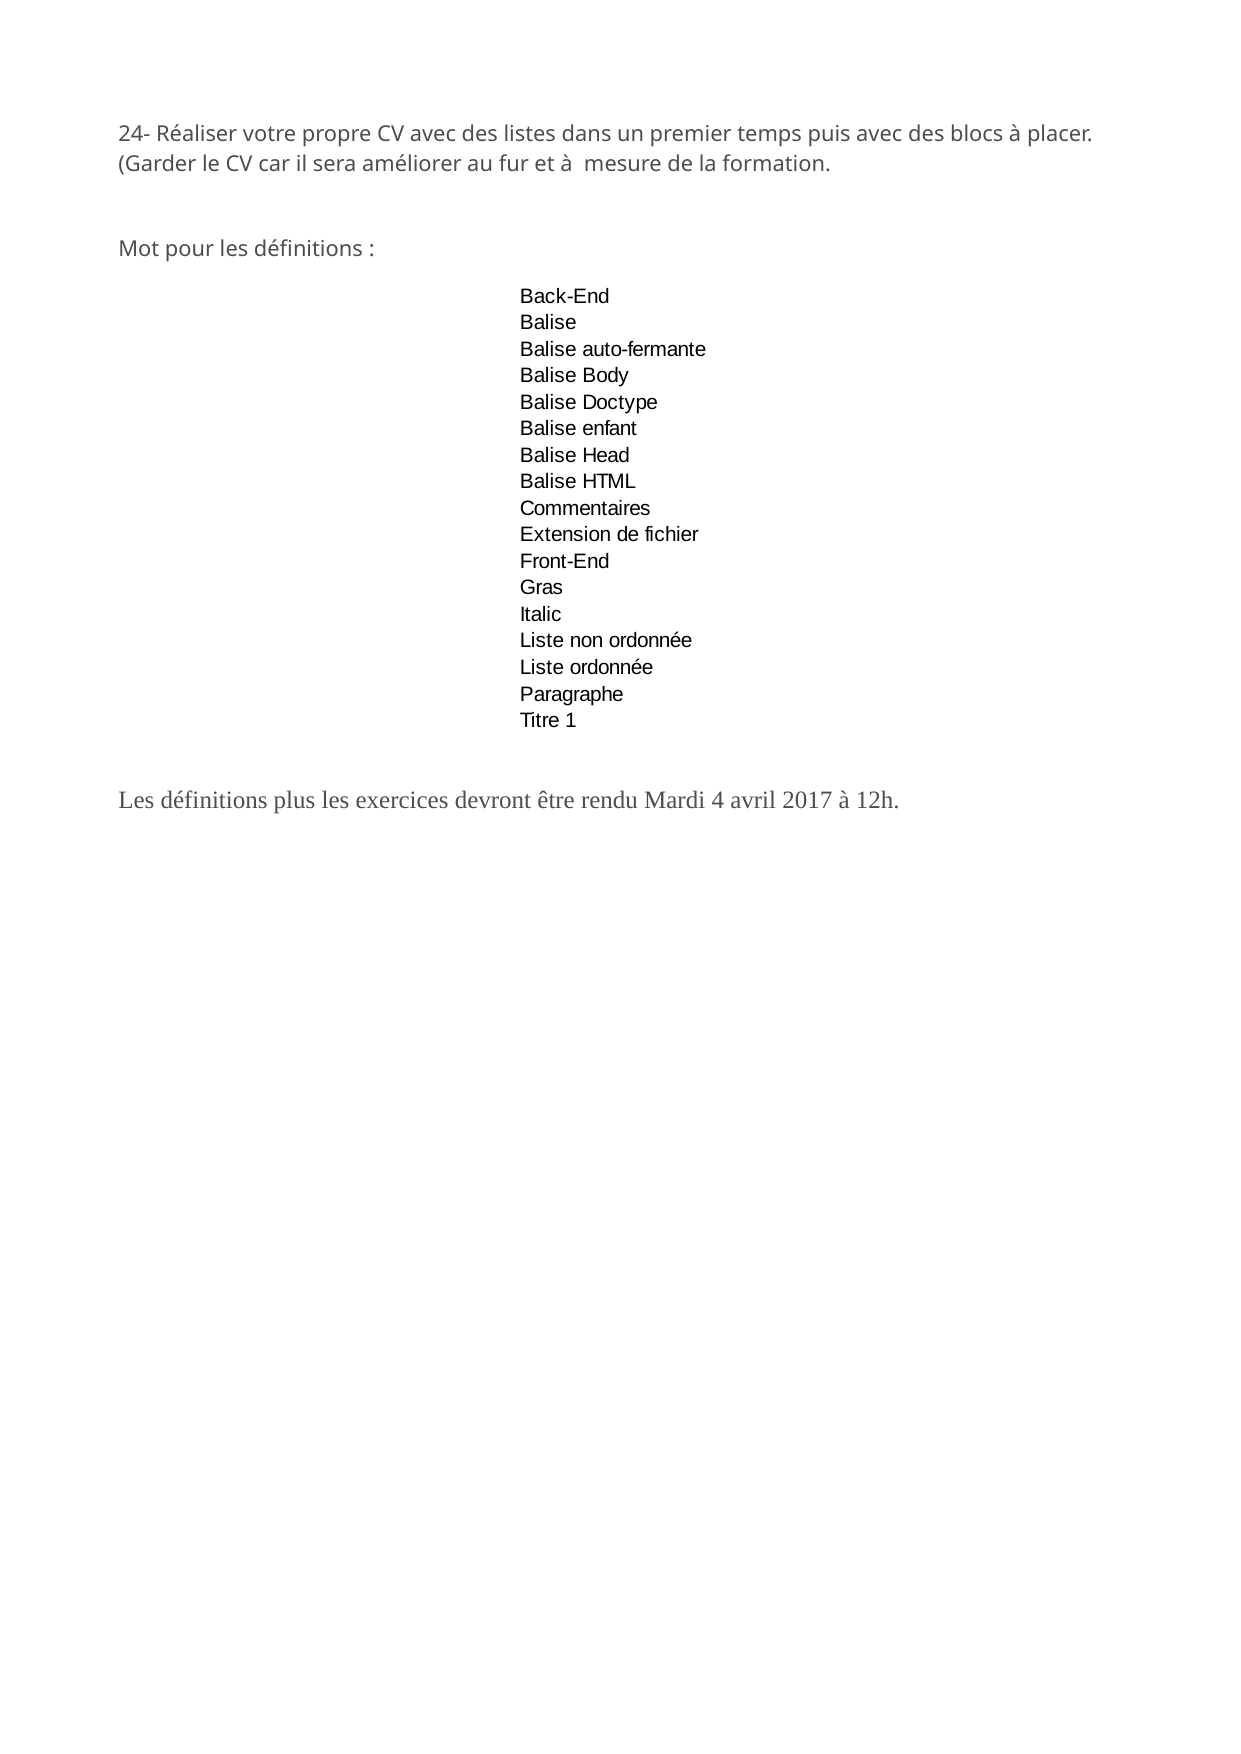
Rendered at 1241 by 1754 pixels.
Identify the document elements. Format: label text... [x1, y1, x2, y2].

text Les définitions plus les exercices devront être rendu Mardi 4 avril 2017 à 12h. [118, 785, 1122, 813]
text Mot pour les définitions : [118, 232, 1122, 262]
text 24- Réaliser votre propre CV avec des listes dans un premier temps puis avec des blocs à placer. (Garder le CV car il sera améliorer au fur et à mesure de la formation. [118, 118, 1122, 178]
